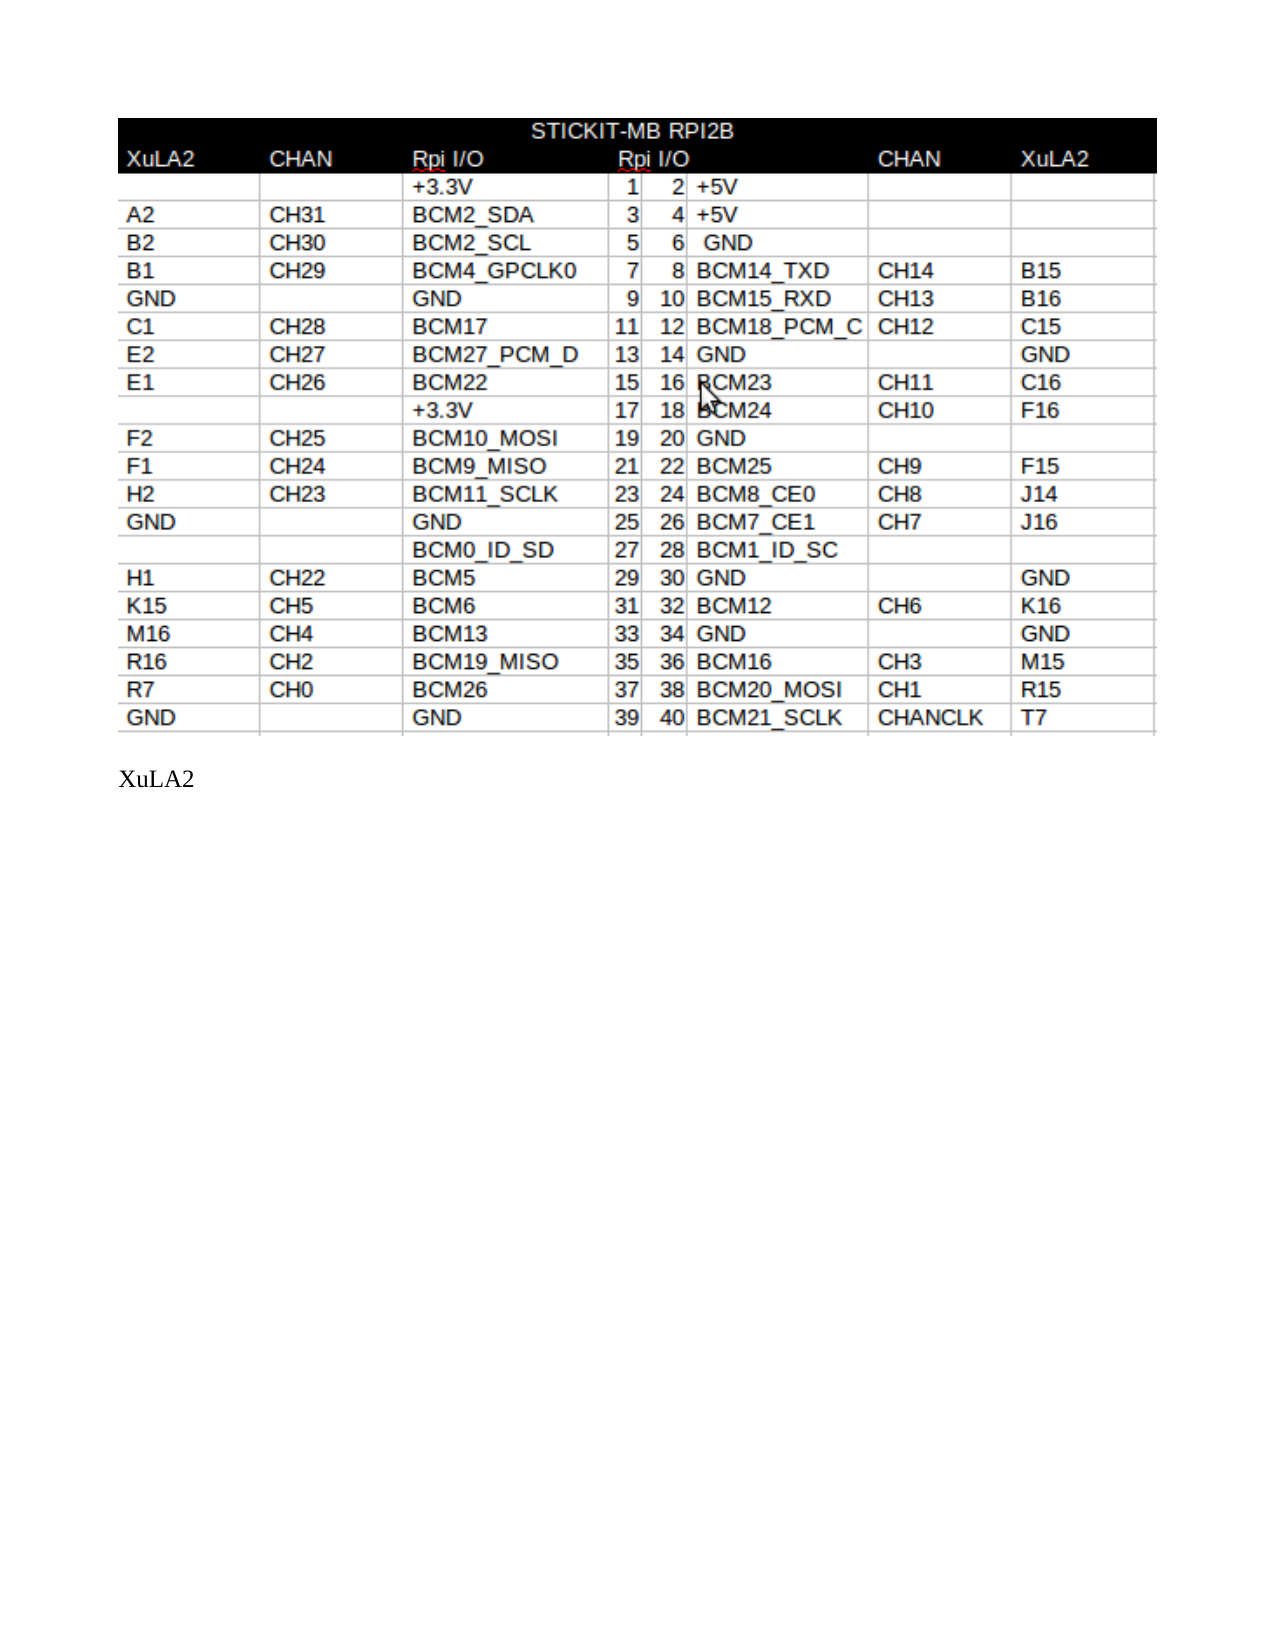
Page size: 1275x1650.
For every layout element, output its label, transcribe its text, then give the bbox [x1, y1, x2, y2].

picture [118, 118, 1157, 736]
text XuLA2 [118, 764, 1157, 793]
